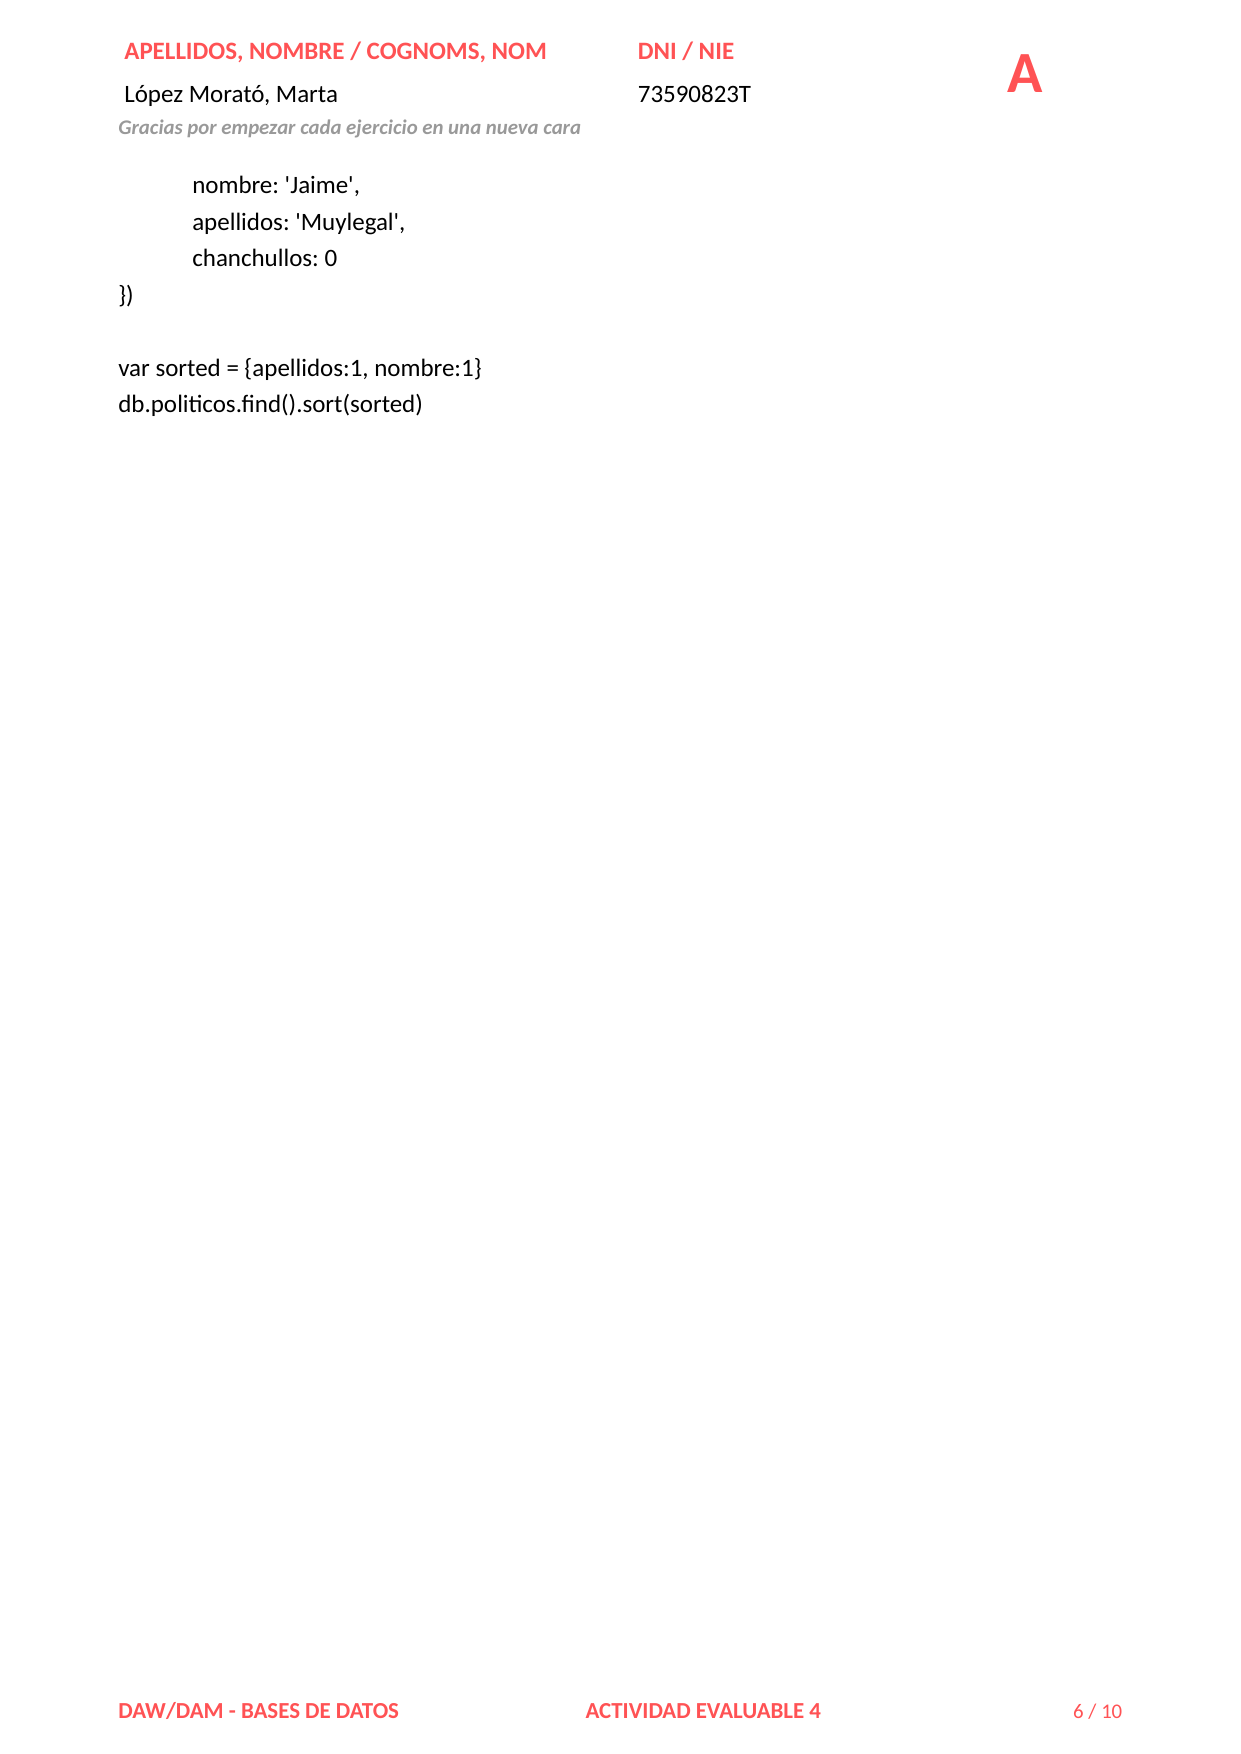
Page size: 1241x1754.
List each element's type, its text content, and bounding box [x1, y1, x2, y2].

text nombre: 'Jaime', [118, 169, 1122, 200]
text }) [118, 279, 1122, 309]
text db.politicos.find().sort(sorted) [118, 388, 1122, 419]
text var sorted = {apellidos:1, nombre:1} [118, 352, 1122, 382]
text chanchullos: 0 [118, 242, 1122, 273]
text apellidos: 'Muylegal', [118, 206, 1122, 236]
